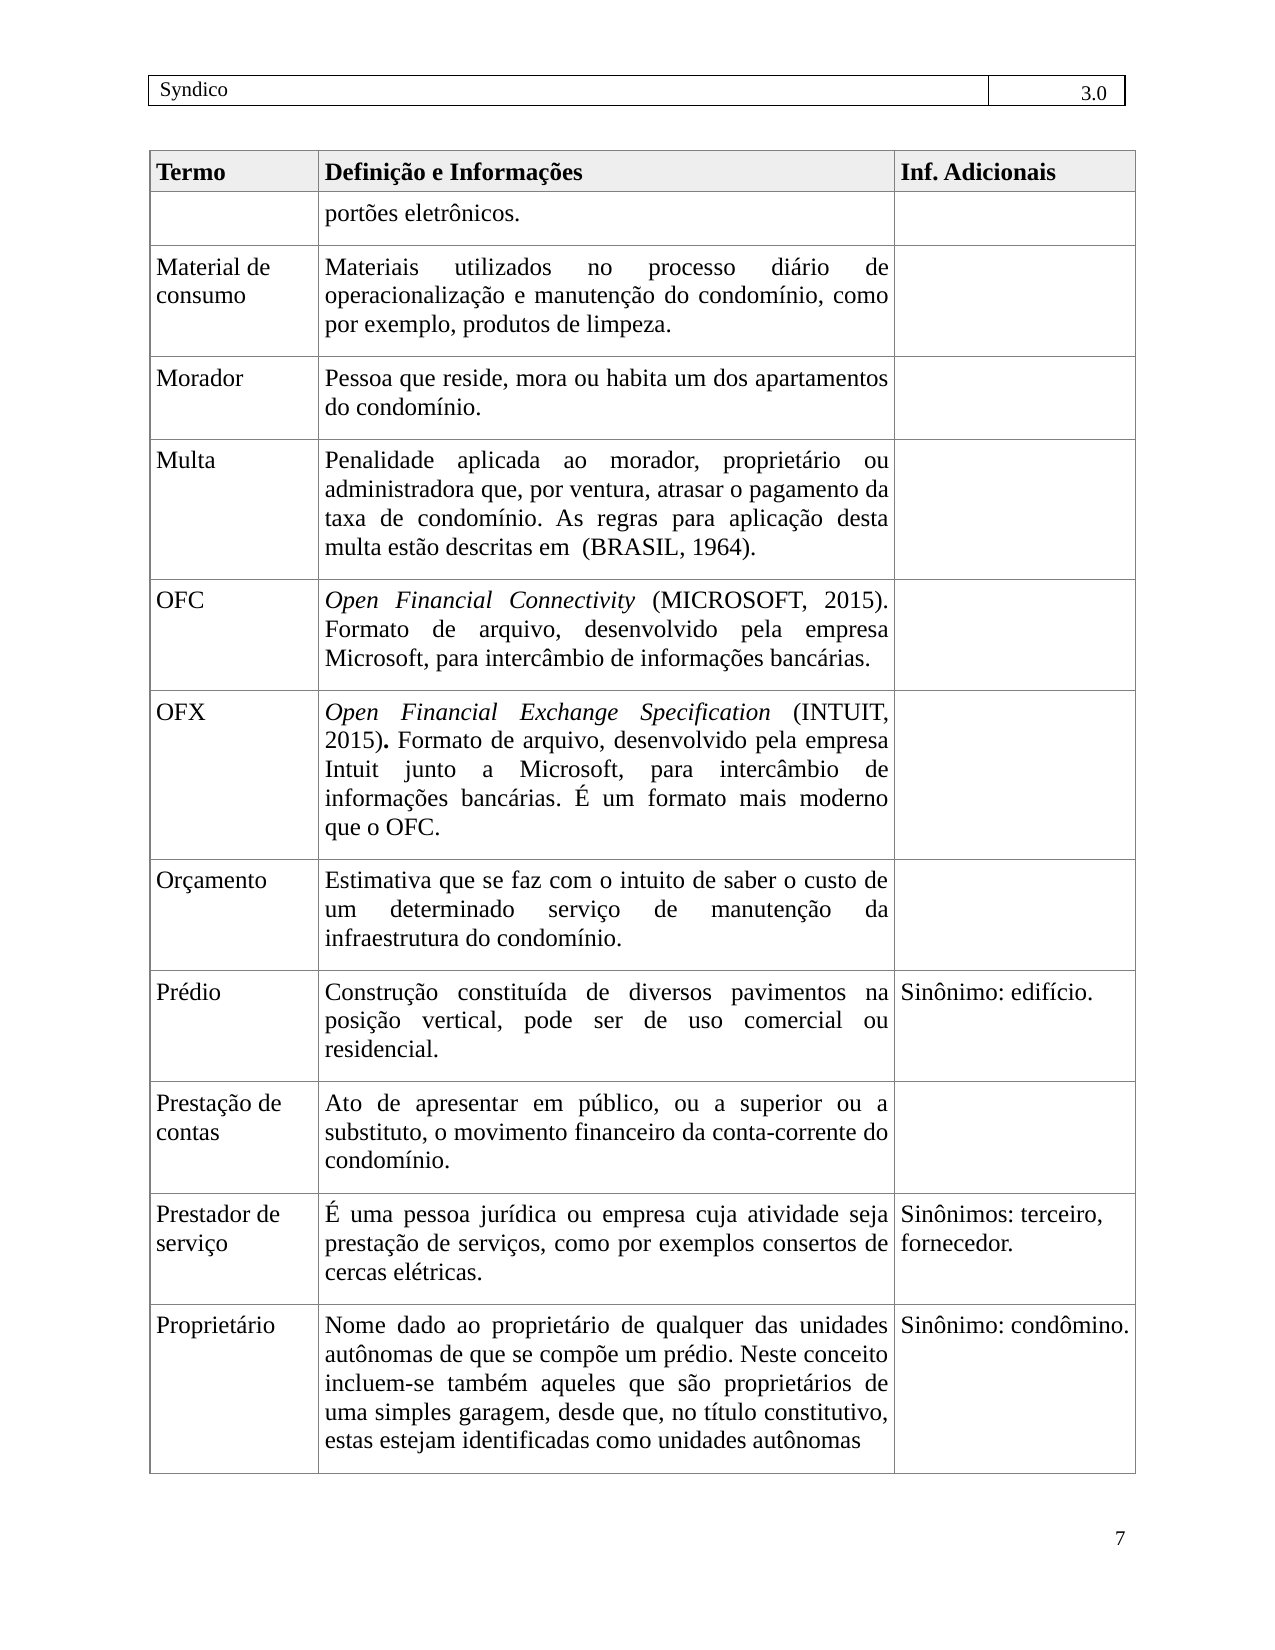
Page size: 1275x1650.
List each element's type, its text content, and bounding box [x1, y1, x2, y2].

table_cell Material de consumo [151, 246, 318, 356]
table_cell Penalidade aplicada ao morador, proprietário ou administradora que, por ventura, atrasar o pagamento da taxa de condomínio. As regras para aplicação desta multa estão descritas em (BRASIL, 1964). [319, 440, 894, 579]
table_cell [895, 357, 1135, 439]
table_cell [895, 580, 1135, 690]
table_cell [895, 246, 1135, 356]
table_cell Sinônimo: edifício. [895, 971, 1135, 1081]
table_cell Nome dado ao proprietário de qualquer das unidades autônomas de que se compõe um prédio. Neste conceito incluem-se também aqueles que são proprietários de uma simples garagem, desde que, no título constitutivo, estas estejam identificadas como unidades autônomas [319, 1305, 894, 1472]
table_cell portões eletrônicos. [319, 192, 894, 245]
table_cell [895, 440, 1135, 579]
table_cell [151, 192, 318, 245]
table_header Inf. Adicionais [895, 151, 1135, 191]
table_cell Estimativa que se faz com o intuito de saber o custo de um determinado serviço de manutenção da infraestrutura do condomínio. [319, 860, 894, 970]
table_cell Proprietário [151, 1305, 318, 1472]
table_cell Construção constituída de diversos pavimentos na posição vertical, pode ser de uso comercial ou residencial. [319, 971, 894, 1081]
table_cell Prestador de serviço [151, 1194, 318, 1304]
table_cell Ato de apresentar em público, ou a superior ou a substituto, o movimento financeiro da conta-corrente do condomínio. [319, 1082, 894, 1192]
table_cell Open Financial Exchange Specification (INTUIT, 2015). Formato de arquivo, desenvolvido pela empresa Intuit junto a Microsoft, para intercâmbio de informações bancárias. É um formato mais moderno que o OFC. [319, 691, 894, 859]
table_cell OFC [151, 580, 318, 690]
table_cell Prédio [151, 971, 318, 1081]
table_cell Prestação de contas [151, 1082, 318, 1192]
table_cell Sinônimo: condômino. [895, 1305, 1135, 1472]
table_cell [895, 192, 1135, 245]
table_cell [895, 1082, 1135, 1192]
table_cell Orçamento [151, 860, 318, 970]
table_cell Open Financial Connectivity (MICROSOFT, 2015). Formato de arquivo, desenvolvido pela empresa Microsoft, para intercâmbio de informações bancárias. [319, 580, 894, 690]
table_cell É uma pessoa jurídica ou empresa cuja atividade seja prestação de serviços, como por exemplos consertos de cercas elétricas. [319, 1194, 894, 1304]
table_cell Pessoa que reside, mora ou habita um dos apartamentos do condomínio. [319, 357, 894, 439]
table_cell Materiais utilizados no processo diário de operacionalização e manutenção do condomínio, como por exemplo, produtos de limpeza. [319, 246, 894, 356]
table_cell [895, 860, 1135, 970]
table_cell Sinônimos: terceiro, fornecedor. [895, 1194, 1135, 1304]
table_cell Morador [151, 357, 318, 439]
table_header Definição e Informações [319, 151, 894, 191]
table_cell OFX [151, 691, 318, 859]
table_cell Multa [151, 440, 318, 579]
table_cell [895, 691, 1135, 859]
table_header Termo [151, 151, 318, 191]
